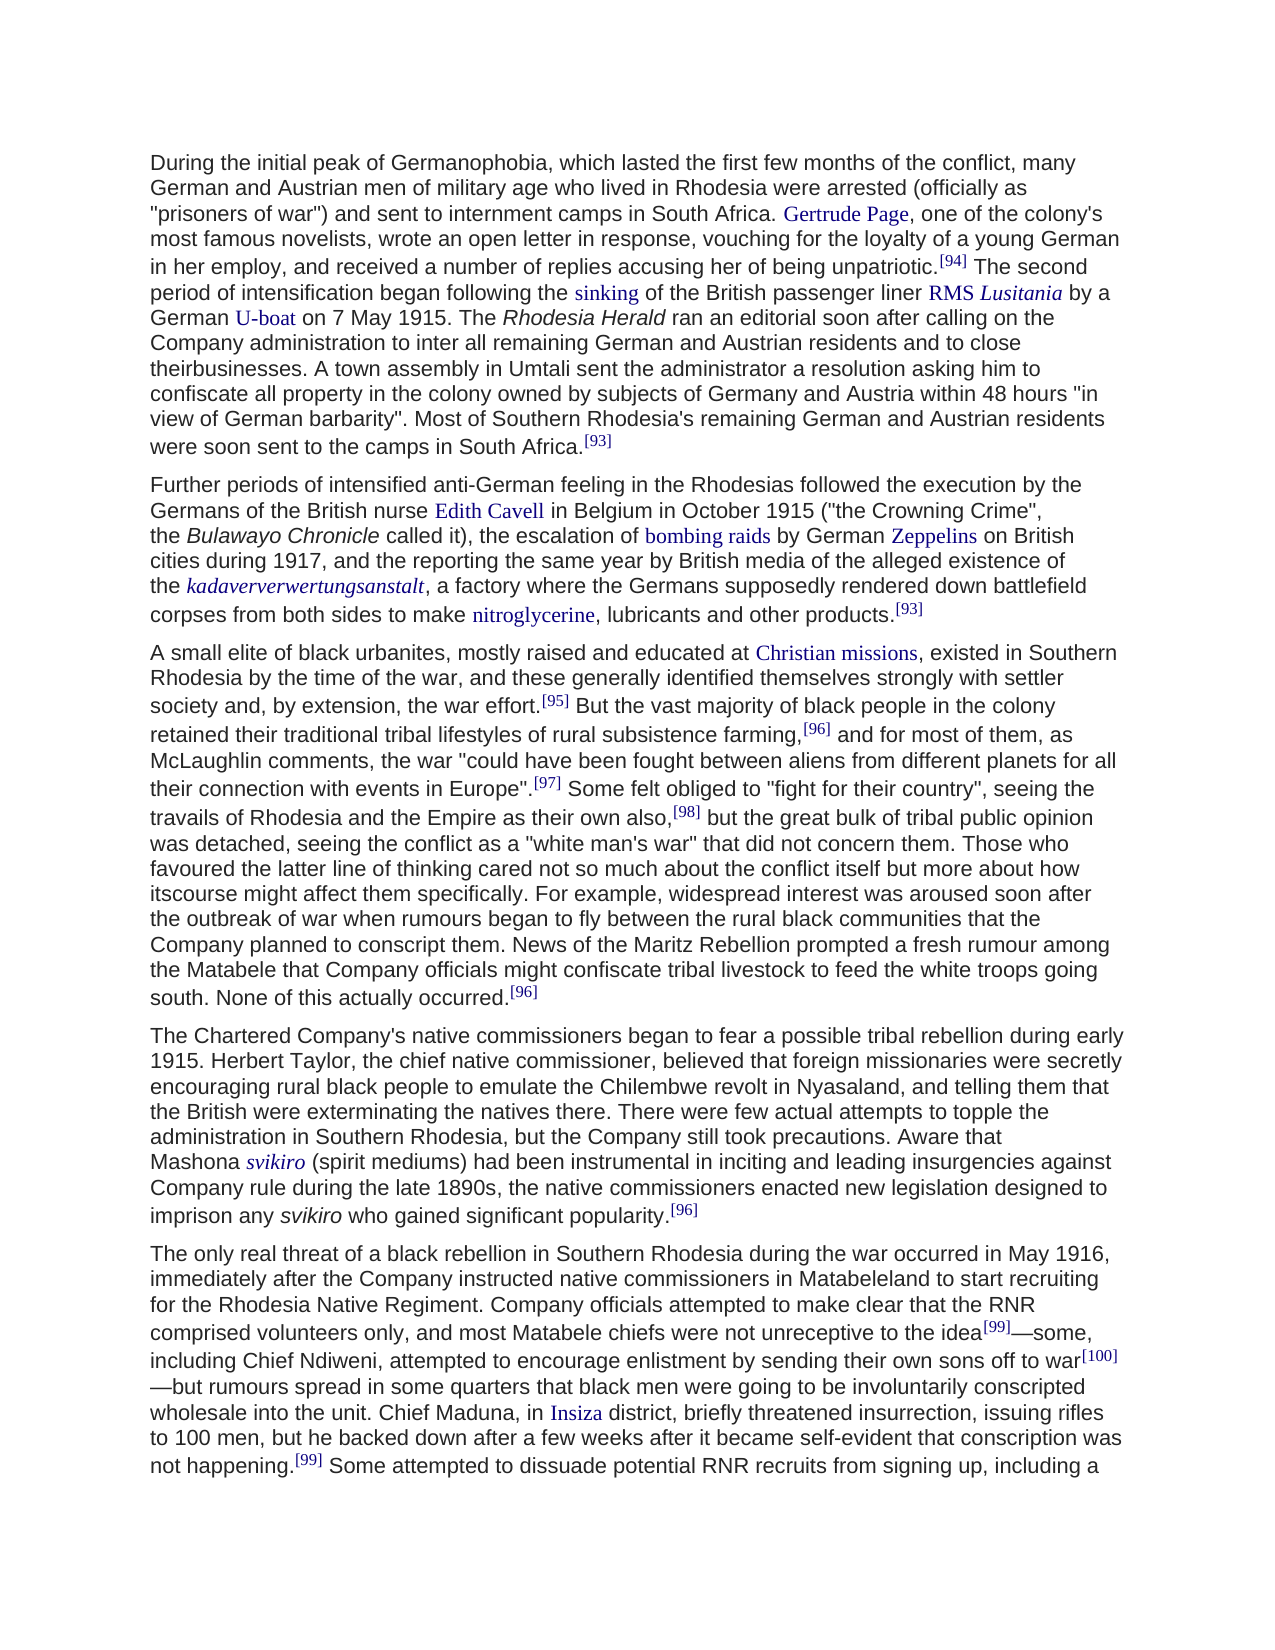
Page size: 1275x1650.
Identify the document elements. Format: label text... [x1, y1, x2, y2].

text Further periods of intensified anti-German feeling in the Rhodesias followed the execution by the Germans of the British nurse Edith Cavell in Belgium in October 1915 ("the Crowning Crime", the Bulawayo Chronicle called it), the escalation of bombing raids by German Zeppelins on British cities during 1917, and the reporting the same year by British media of the alleged existence of the kadaververwertungsanstalt, a factory where the Germans supposedly rendered down battlefield corpses from both sides to make nitroglycerine, lubricants and other products.[93] [150, 472, 1125, 627]
text The Chartered Company's native commissioners began to fear a possible tribal rebellion during early 1915. Herbert Taylor, the chief native commissioner, believed that foreign missionaries were secretly encouraging rural black people to emulate the Chilembwe revolt in Nyasaland, and telling them that the British were exterminating the natives there. There were few actual attempts to topple the administration in Southern Rhodesia, but the Company still took precautions. Aware that Mashona svikiro (spirit mediums) had been instrumental in inciting and leading insurgencies against Company rule during the late 1890s, the native commissioners enacted new legislation designed to imprison any svikiro who gained significant popularity.[96] [150, 1023, 1125, 1228]
text The only real threat of a black rebellion in Southern Rhodesia during the war occurred in May 1916, immediately after the Company instructed native commissioners in Matabeleland to start recruiting for the Rhodesia Native Regiment. Company officials attempted to make clear that the RNR comprised volunteers only, and most Matabele chiefs were not unreceptive to the idea[99]—some, including Chief Ndiweni, attempted to encourage enlistment by sending their own sons off to war[100]—but rumours spread in some quarters that black men were going to be involuntarily conscripted wholesale into the unit. Chief Maduna, in Insiza district, briefly threatened insurrection, issuing rifles to 100 men, but he backed down after a few weeks after it became self-evident that conscription was not happening.[99] Some attempted to dissuade potential RNR recruits from signing up, including a [150, 1241, 1125, 1479]
text A small elite of black urbanites, mostly raised and educated at Christian missions, existed in Southern Rhodesia by the time of the war, and these generally identified themselves strongly with settler society and, by extension, the war effort.[95] But the vast majority of black people in the colony retained their traditional tribal lifestyles of rural subsistence farming,[96] and for most of them, as McLaughlin comments, the war "could have been fought between aliens from different planets for all their connection with events in Europe".[97] Some felt obliged to "fight for their country", seeing the travails of Rhodesia and the Empire as their own also,[98] but the great bulk of tribal public opinion was detached, seeing the conflict as a "white man's war" that did not concern them. Those who favoured the latter line of thinking cared not so much about the conflict itself but more about how itscourse might affect them specifically. For example, widespread interest was aroused soon after the outbreak of war when rumours began to fly between the rural black communities that the Company planned to conscript them. News of the Maritz Rebellion prompted a fresh rumour among the Matabele that Company officials might confiscate tribal livestock to feed the white troops going south. None of this actually occurred.[96] [150, 640, 1125, 1011]
text During the initial peak of Germanophobia, which lasted the first few months of the conflict, many German and Austrian men of military age who lived in Rhodesia were arrested (officially as "prisoners of war") and sent to internment camps in South Africa. Gertrude Page, one of the colony's most famous novelists, wrote an open letter in response, vouching for the loyalty of a young German in her employ, and received a number of replies accusing her of being unpatriotic.[94] The second period of intensification began following the sinking of the British passenger liner RMS Lusitania by a German U-boat on 7 May 1915. The Rhodesia Herald ran an editorial soon after calling on the Company administration to inter all remaining German and Austrian residents and to close theirbusinesses. A town assembly in Umtali sent the administrator a resolution asking him to confiscate all property in the colony owned by subjects of Germany and Austria within 48 hours "in view of German barbarity". Most of Southern Rhodesia's remaining German and Austrian residents were soon sent to the camps in South Africa.[93] [150, 150, 1125, 460]
